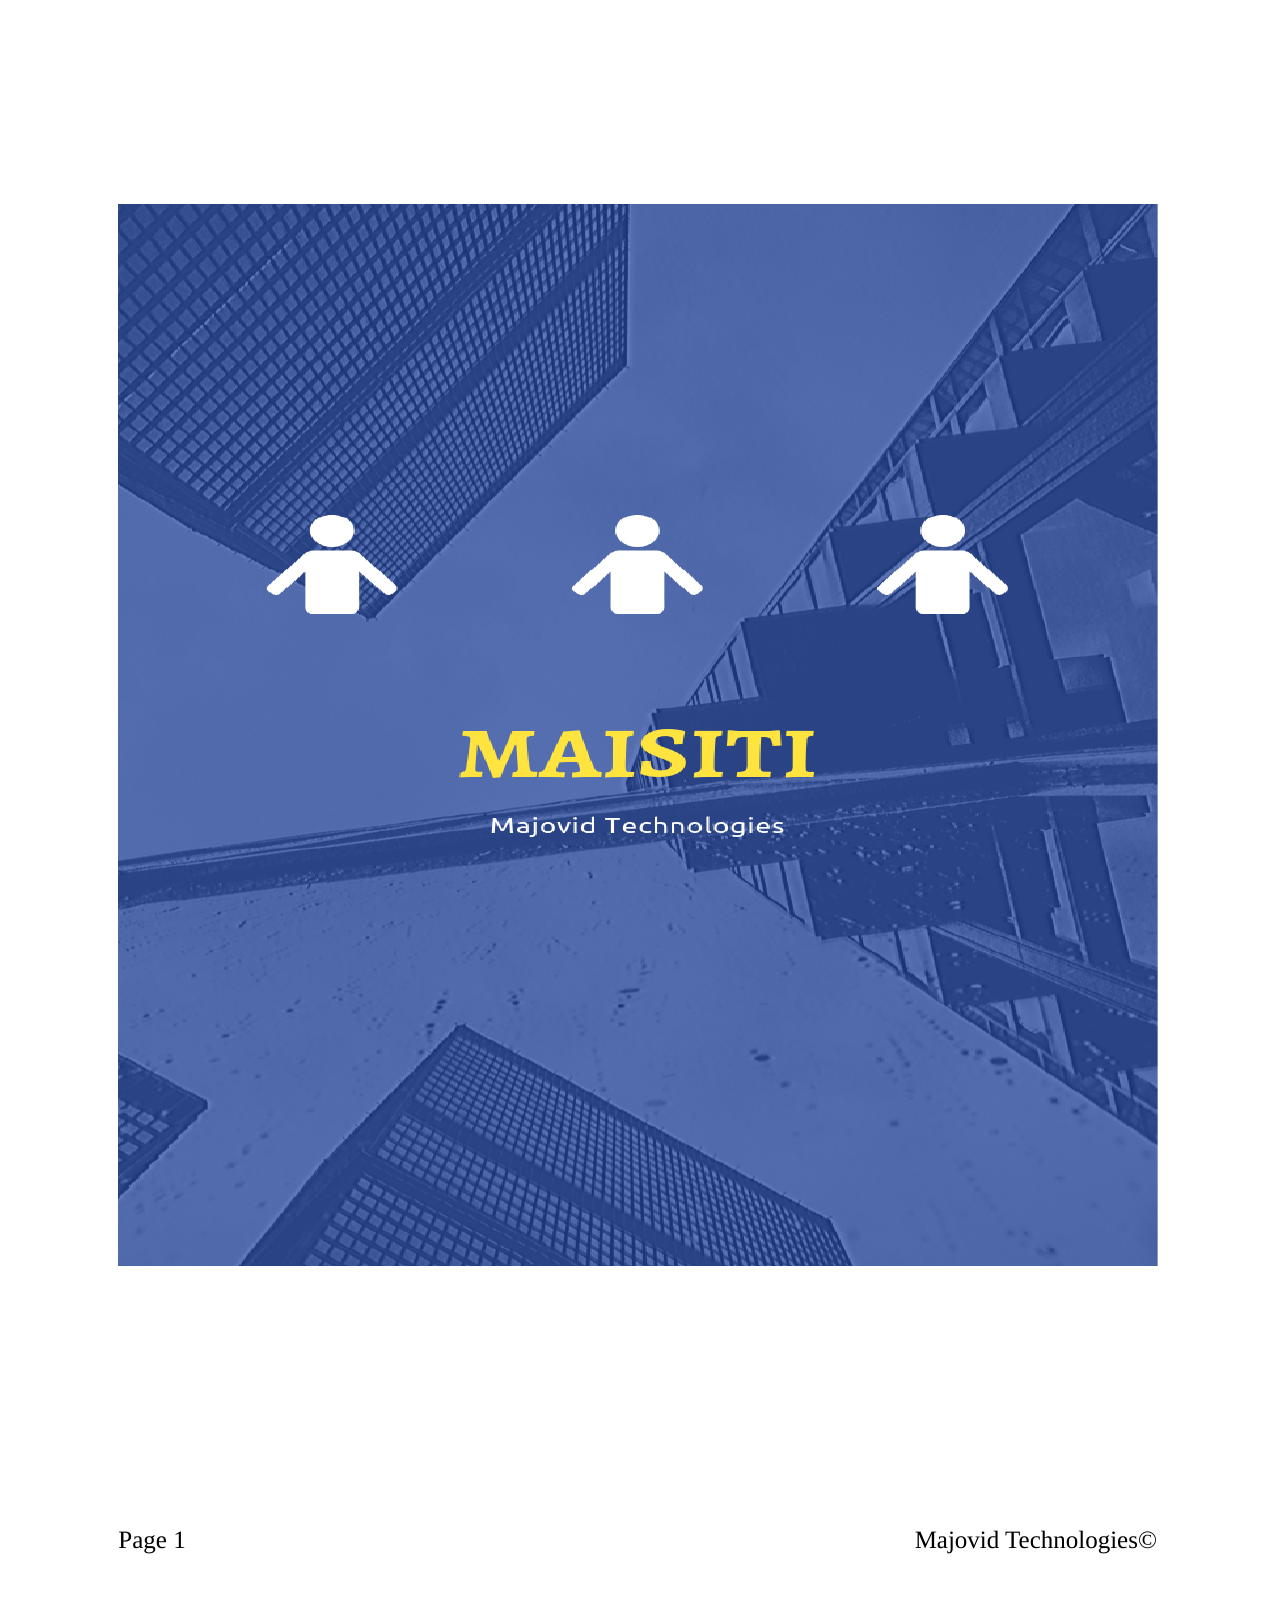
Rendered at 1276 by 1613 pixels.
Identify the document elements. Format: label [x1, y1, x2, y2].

picture [118, 204, 1158, 1266]
